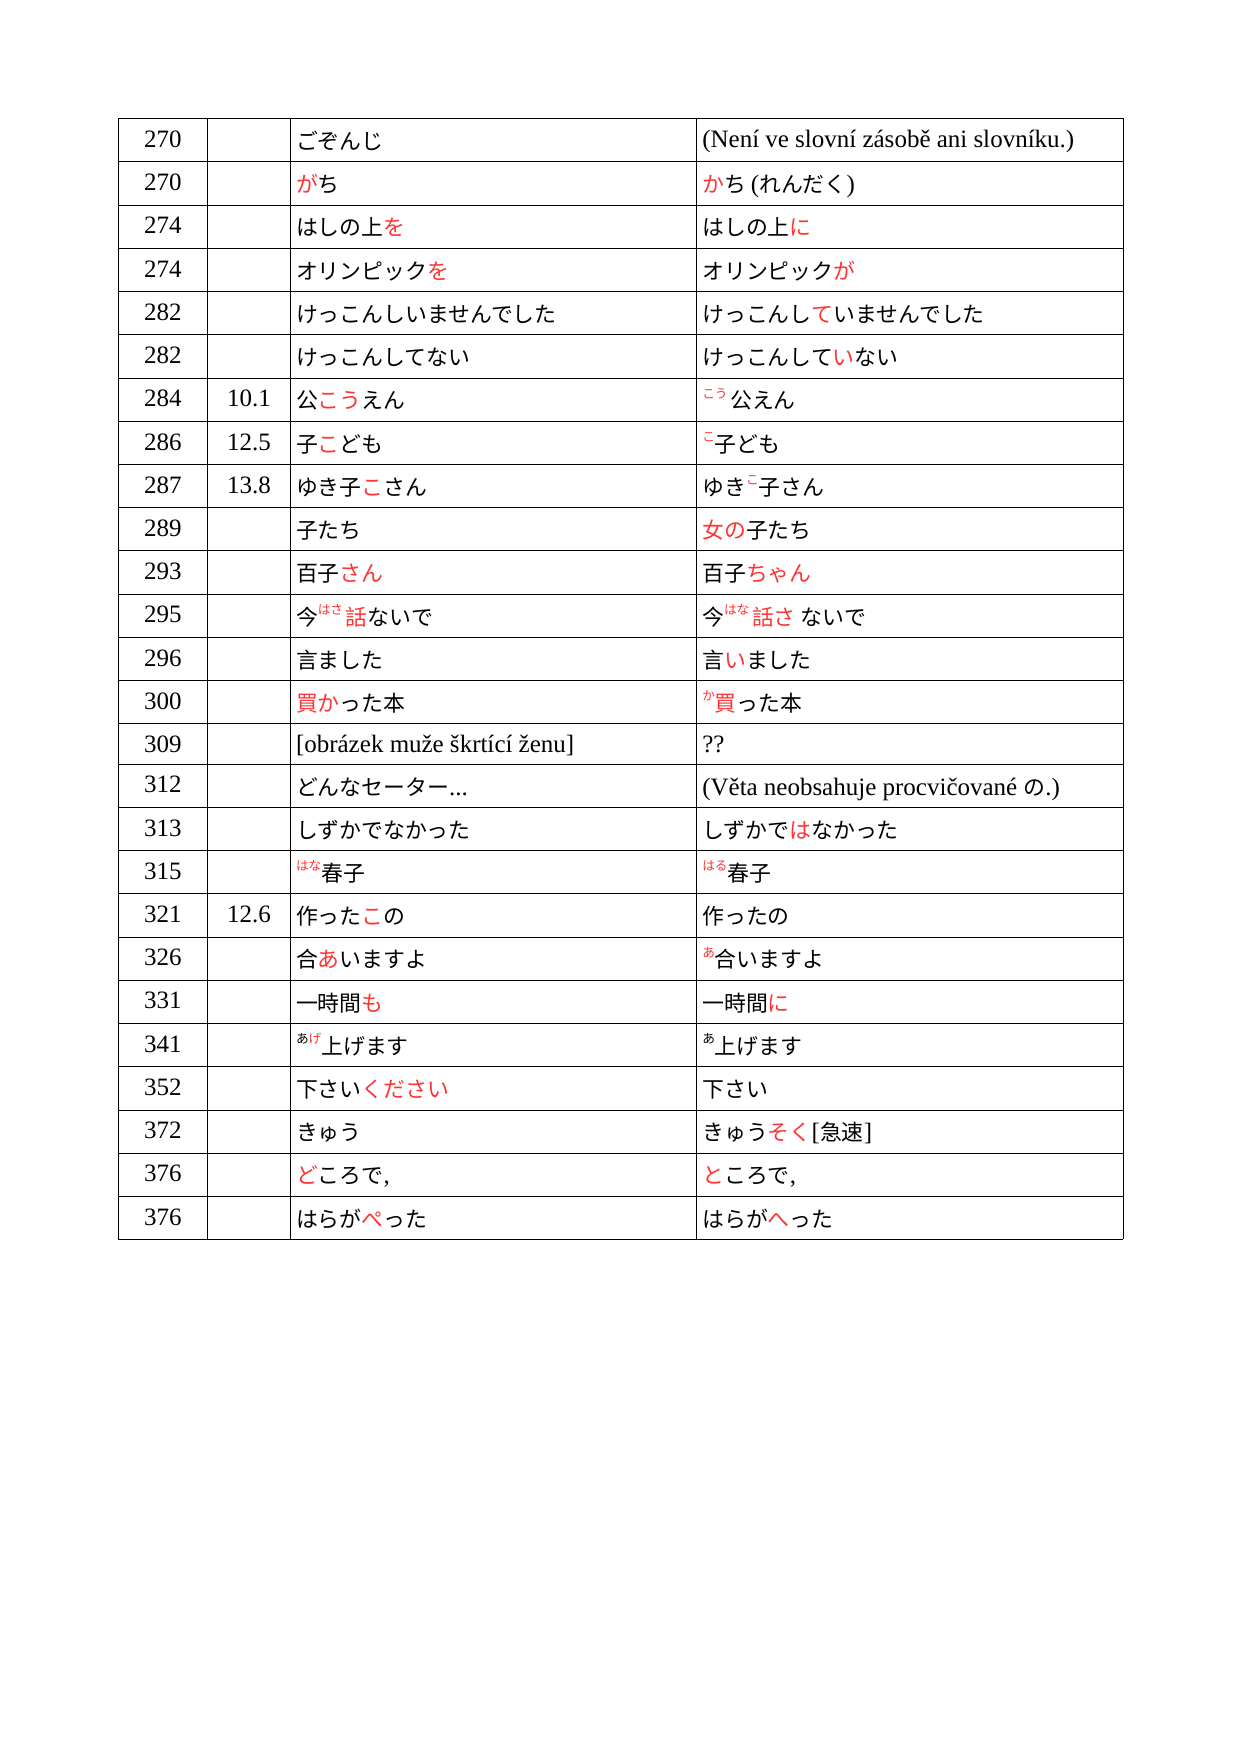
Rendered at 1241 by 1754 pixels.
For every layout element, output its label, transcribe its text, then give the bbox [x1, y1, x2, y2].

table_cell [208, 206, 290, 248]
table_cell オリンピックを [291, 249, 696, 291]
table_cell はらがへった [697, 1197, 1123, 1239]
table_cell 295 [119, 595, 207, 637]
table_cell どんなセーター... [291, 765, 696, 807]
table_cell 一時間に [697, 981, 1123, 1023]
table_cell きゅう [291, 1111, 696, 1153]
table_cell はらがぺった [291, 1197, 696, 1239]
table_cell 子たち [291, 508, 696, 550]
table_cell あ上げます [697, 1024, 1123, 1066]
table_cell きゅうそく[急速] [697, 1111, 1123, 1153]
table_cell [208, 249, 290, 291]
table_cell ゆき子こさん [291, 465, 696, 507]
table_cell ?? [697, 724, 1123, 764]
table_cell [208, 1024, 290, 1066]
table_cell 合あいますよ [291, 938, 696, 980]
table_cell 312 [119, 765, 207, 807]
table_cell 270 [119, 162, 207, 204]
table_cell 376 [119, 1197, 207, 1239]
table_cell 下さい [697, 1067, 1123, 1109]
table_cell 言いました [697, 638, 1123, 680]
table_cell 公こうえん [291, 379, 696, 421]
table_cell [208, 1111, 290, 1153]
table_cell しずかでなかった [291, 808, 696, 850]
table_cell こう 公えん [697, 379, 1123, 421]
table_cell はな春子 [291, 851, 696, 893]
table_cell 372 [119, 1111, 207, 1153]
table_cell 今はさ 話ないで [291, 595, 696, 637]
table_cell [208, 851, 290, 893]
table_cell [208, 765, 290, 807]
table_cell 287 [119, 465, 207, 507]
table_cell はしの上に [697, 206, 1123, 248]
table_cell [208, 938, 290, 980]
table_cell [208, 638, 290, 680]
table_cell 326 [119, 938, 207, 980]
table_cell 274 [119, 249, 207, 291]
table_cell [208, 681, 290, 723]
table_cell 女の子たち [697, 508, 1123, 550]
table_cell 買かった本 [291, 681, 696, 723]
table_cell けっこんしていませんでした [697, 292, 1123, 334]
table_cell 313 [119, 808, 207, 850]
table_cell 百子ちゃん [697, 551, 1123, 594]
table_cell [208, 162, 290, 204]
table_cell [208, 724, 290, 764]
table_cell [208, 335, 290, 377]
table_cell 309 [119, 724, 207, 764]
table_cell [208, 981, 290, 1023]
table_cell [208, 551, 290, 594]
table_cell (Není ve slovní zásobě ani slovníku.) [697, 119, 1123, 161]
table_cell 296 [119, 638, 207, 680]
table_cell [208, 508, 290, 550]
table_cell 341 [119, 1024, 207, 1066]
table_cell [208, 595, 290, 637]
table_cell 10.1 [208, 379, 290, 421]
table_cell はしの上を [291, 206, 696, 248]
table_cell 315 [119, 851, 207, 893]
table_cell ごぞんじ [291, 119, 696, 161]
table_cell しずかではなかった [697, 808, 1123, 850]
table_cell はる春子 [697, 851, 1123, 893]
table_cell [208, 808, 290, 850]
table_cell か買った本 [697, 681, 1123, 723]
table_cell こ子ども [697, 422, 1123, 464]
table_cell 300 [119, 681, 207, 723]
table_cell かち (れんだく) [697, 162, 1123, 204]
table_cell [obrázek muže škrtící ženu] [291, 724, 696, 764]
table_cell 282 [119, 335, 207, 377]
table_cell 282 [119, 292, 207, 334]
table_cell 下さいください [291, 1067, 696, 1109]
table_cell 百子さん [291, 551, 696, 594]
table_cell けっこんしていない [697, 335, 1123, 377]
table_cell 293 [119, 551, 207, 594]
table_cell [208, 1197, 290, 1239]
table_cell 270 [119, 119, 207, 161]
table_cell 352 [119, 1067, 207, 1109]
table_cell 作ったの [697, 894, 1123, 937]
table_cell ところで, [697, 1154, 1123, 1196]
table_cell オリンピックが [697, 249, 1123, 291]
table_cell 今はな 話さ ないで [697, 595, 1123, 637]
table_cell 286 [119, 422, 207, 464]
table_cell 274 [119, 206, 207, 248]
table_cell 言ました [291, 638, 696, 680]
table_cell ゆきこ子さん [697, 465, 1123, 507]
table_cell けっこんしてない [291, 335, 696, 377]
table_cell 13.8 [208, 465, 290, 507]
table_cell けっこんしいませんでした [291, 292, 696, 334]
table_cell がち [291, 162, 696, 204]
table_cell 12.5 [208, 422, 290, 464]
table_cell 12.6 [208, 894, 290, 937]
table_cell [208, 1067, 290, 1109]
table_cell どころで, [291, 1154, 696, 1196]
table_cell 331 [119, 981, 207, 1023]
table_cell あ合いますよ [697, 938, 1123, 980]
table_cell 289 [119, 508, 207, 550]
table_cell 284 [119, 379, 207, 421]
table_cell [208, 119, 290, 161]
table_cell [208, 292, 290, 334]
table_cell [208, 1154, 290, 1196]
table_cell 作ったこの [291, 894, 696, 937]
table_cell 子こども [291, 422, 696, 464]
table_cell あげ上げます [291, 1024, 696, 1066]
table_cell 376 [119, 1154, 207, 1196]
table_cell 一時間も [291, 981, 696, 1023]
table_cell (Věta neobsahuje procvičované の.) [697, 765, 1123, 807]
table_cell 321 [119, 894, 207, 937]
